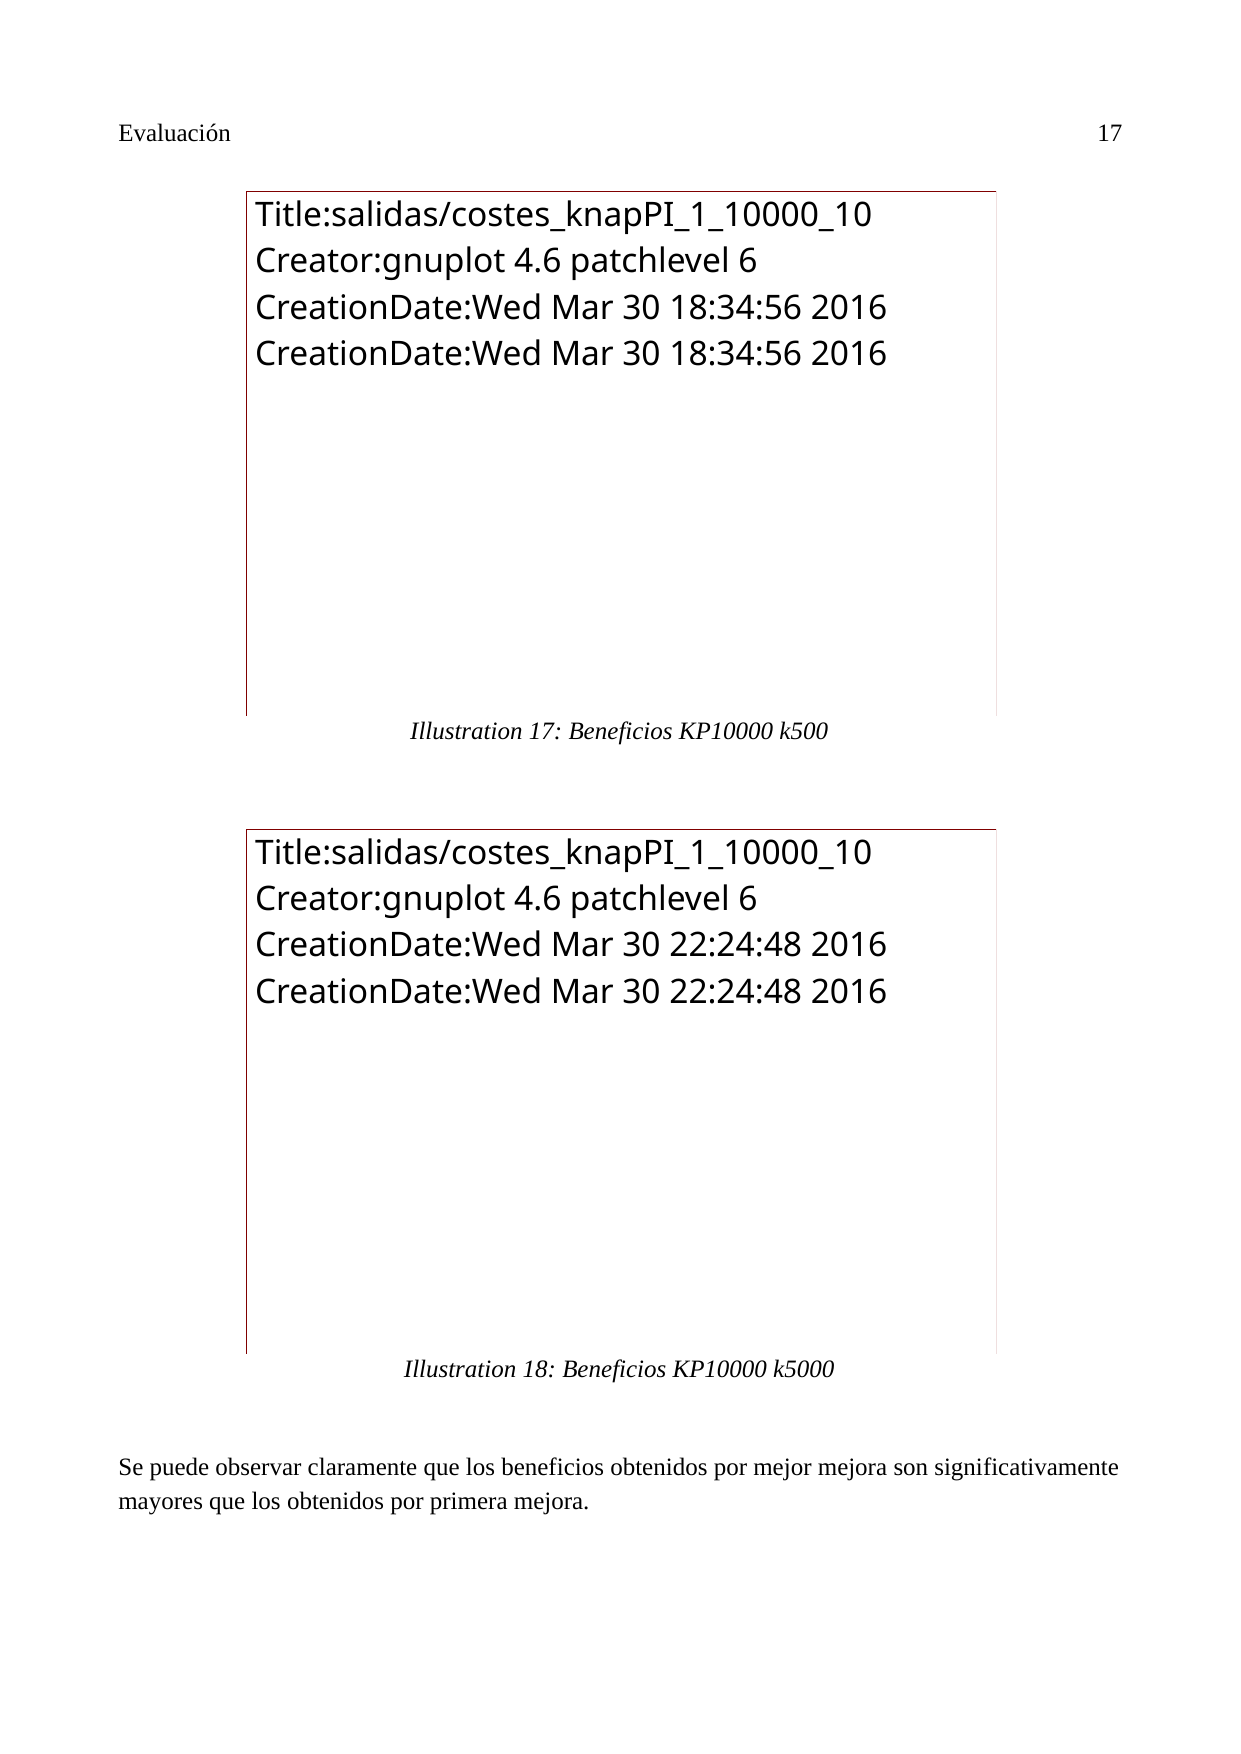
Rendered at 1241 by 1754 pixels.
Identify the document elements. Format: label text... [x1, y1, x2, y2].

text Illustration 18: Beneficios KP10000 k5000 [244, 827, 996, 1382]
text Se puede observar claramente que los beneficios obtenidos por mejor mejora son significativamente mayores que los obtenidos por primera mejora. [118, 1452, 1122, 1515]
text Illustration 17: Beneficios KP10000 k500 [244, 189, 996, 745]
